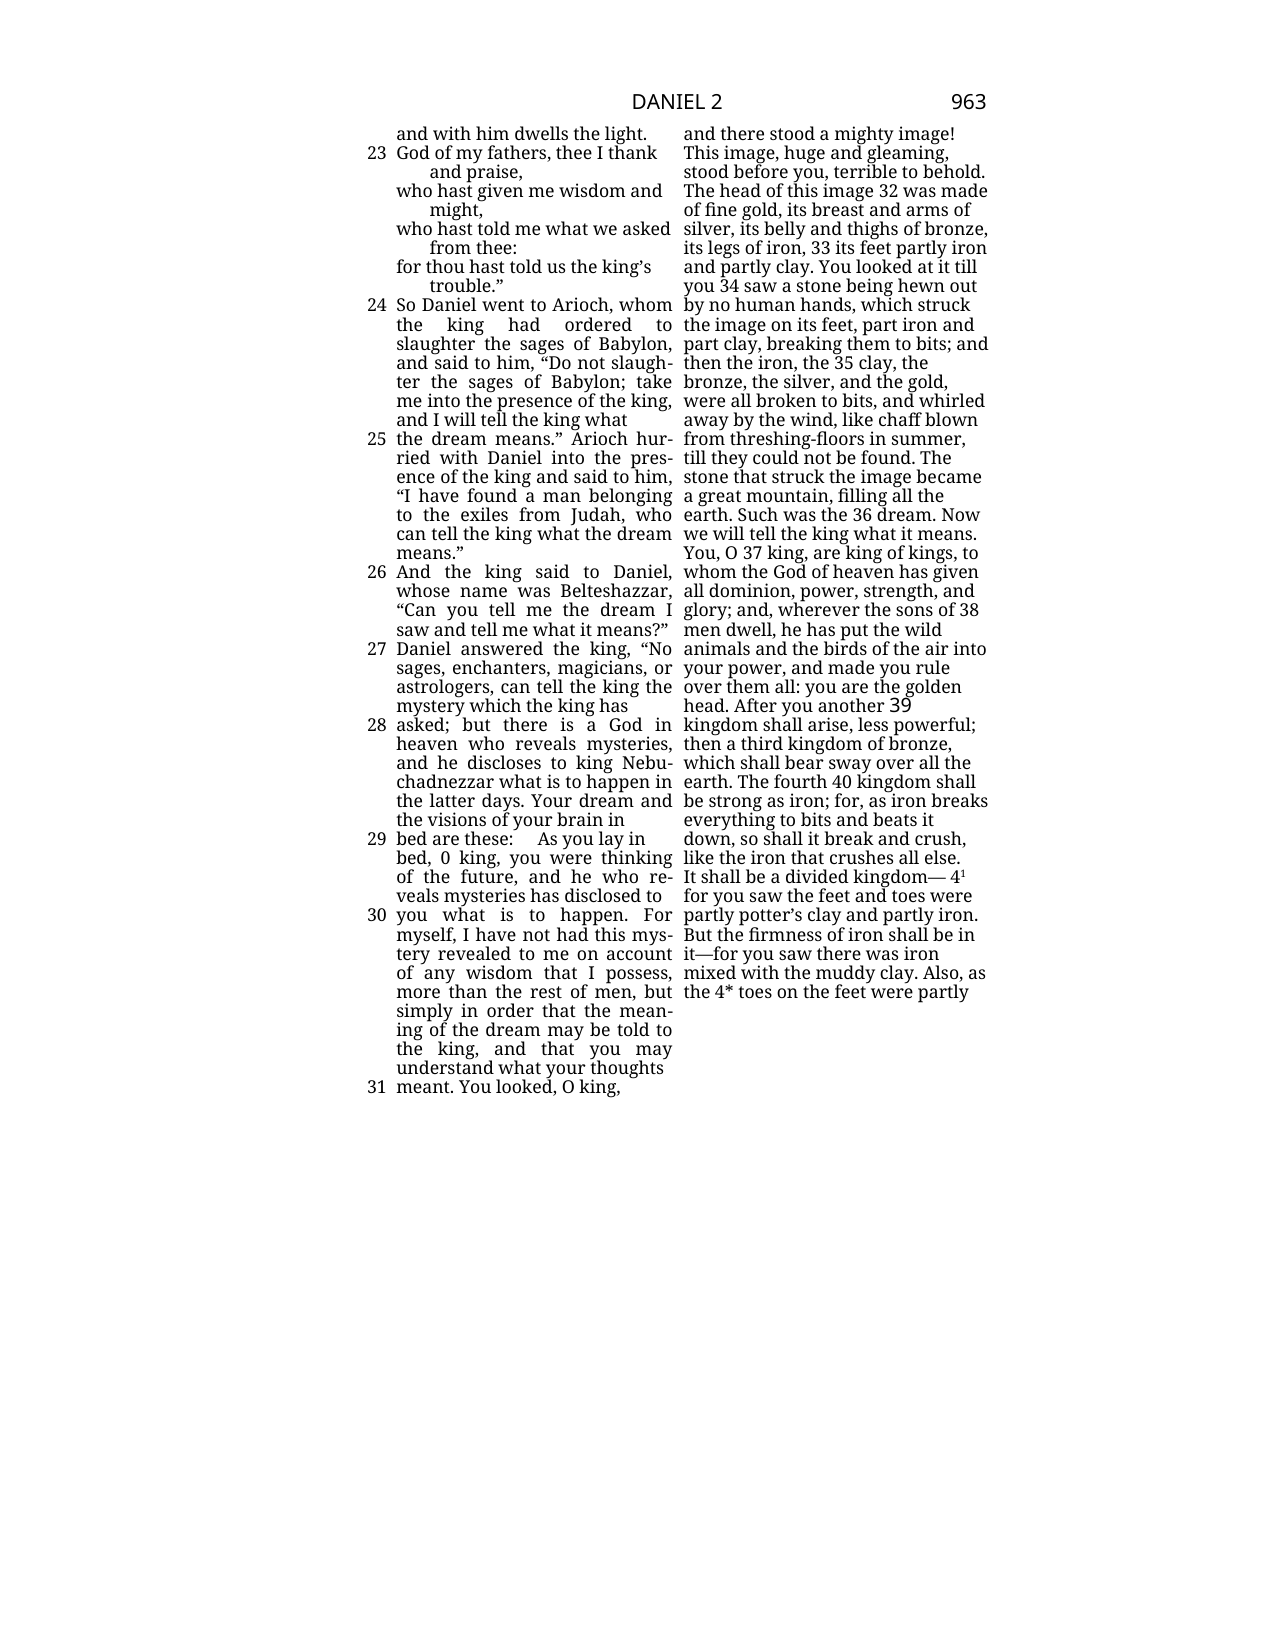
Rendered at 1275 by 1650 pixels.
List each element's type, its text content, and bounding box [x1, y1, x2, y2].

text who hast told me what we asked from thee: [396, 220, 673, 258]
text and there stood a mighty image! This image, huge and gleaming, stood before you, terrible to be­hold. The head of this image 32 was made of fine gold, its breast and arms of silver, its belly and thighs of bronze, its legs of iron, 33 its feet partly iron and partly clay. You looked at it till you 34 saw a stone being hewn out by no human hands, which struck the image on its feet, part iron and part clay, breaking them to bits; and then the iron, the 35 clay, the bronze, the silver, and the gold, were all broken to bits, and whirled away by the wind, like chaff blown from threshing-floors in summer, till they could not be found. The stone that struck the image be­came a great mountain, filling all the earth. Such was the 36 dream. Now we will tell the king what it means. You, O 37 king, are king of kings, to whom the God of heaven has given all dominion, power, strength, and glory; and, wherever the sons of 38 men dwell, he has put the wild animals and the birds of the air into your power, and made you rule over them all: you are the golden head. After you another 39 kingdom shall arise, less power­ful; then a third kingdom of bronze, which shall bear sway over all the earth. The fourth 40 kingdom shall be strong as iron; for, as iron breaks every­thing to bits and beats it down, so shall it break and crush, like the iron that crushes all else. [683, 125, 989, 868]
list And the king said to Daniel, whose name was Belteshazzar, “Can you tell me the dream I saw and tell me what it means?” [367, 563, 673, 640]
list meant. You looked, O king, [367, 1078, 673, 1097]
text bed, 0 king, you were thinking of the future, and he who re­veals mysteries has disclosed to [396, 849, 673, 907]
text and with him dwells the light. [396, 125, 673, 144]
list bed are these: As you lay in [367, 830, 673, 849]
list the dream means.” Arioch hur­ried with Daniel into the pres­ence of the king and said to him, “I have found a man belonging to the exiles from Judah, who can tell the king what the dream means.” [367, 430, 673, 563]
list Daniel answered the king, “No sages, enchanters, magicians, or astrologers, can tell the king the mystery which the king has [367, 640, 673, 716]
text who hast given me wisdom and might, [396, 182, 673, 220]
text for thou hast told us the king’s trouble.” [396, 258, 673, 297]
list So Daniel went to Arioch, whom the king had ordered to slaughter the sages of Babylon, and said to him, “Do not slaugh­ter the sages of Babylon; take me into the presence of the king, and I will tell the king what [367, 297, 673, 430]
text and praise, [429, 163, 673, 182]
text It shall be a divided kingdom— 41 for you saw the feet and toes were partly potter’s clay and partly iron. But the firmness of iron shall be in it—for you saw there was iron mixed with the muddy clay. Also, as the 4* toes on the feet were partly [683, 868, 989, 1002]
list you what is to happen. For myself, I have not had this mys­tery revealed to me on account of any wisdom that I possess, more than the rest of men, but simply in order that the mean­ing of the dream may be told to the king, and that you may understand what your thoughts [367, 907, 673, 1078]
list God of my fathers, thee I thank [367, 144, 673, 163]
list asked; but there is a God in heaven who reveals mysteries, and he discloses to king Nebu­chadnezzar what is to happen in the latter days. Your dream and the visions of your brain in [367, 716, 673, 830]
